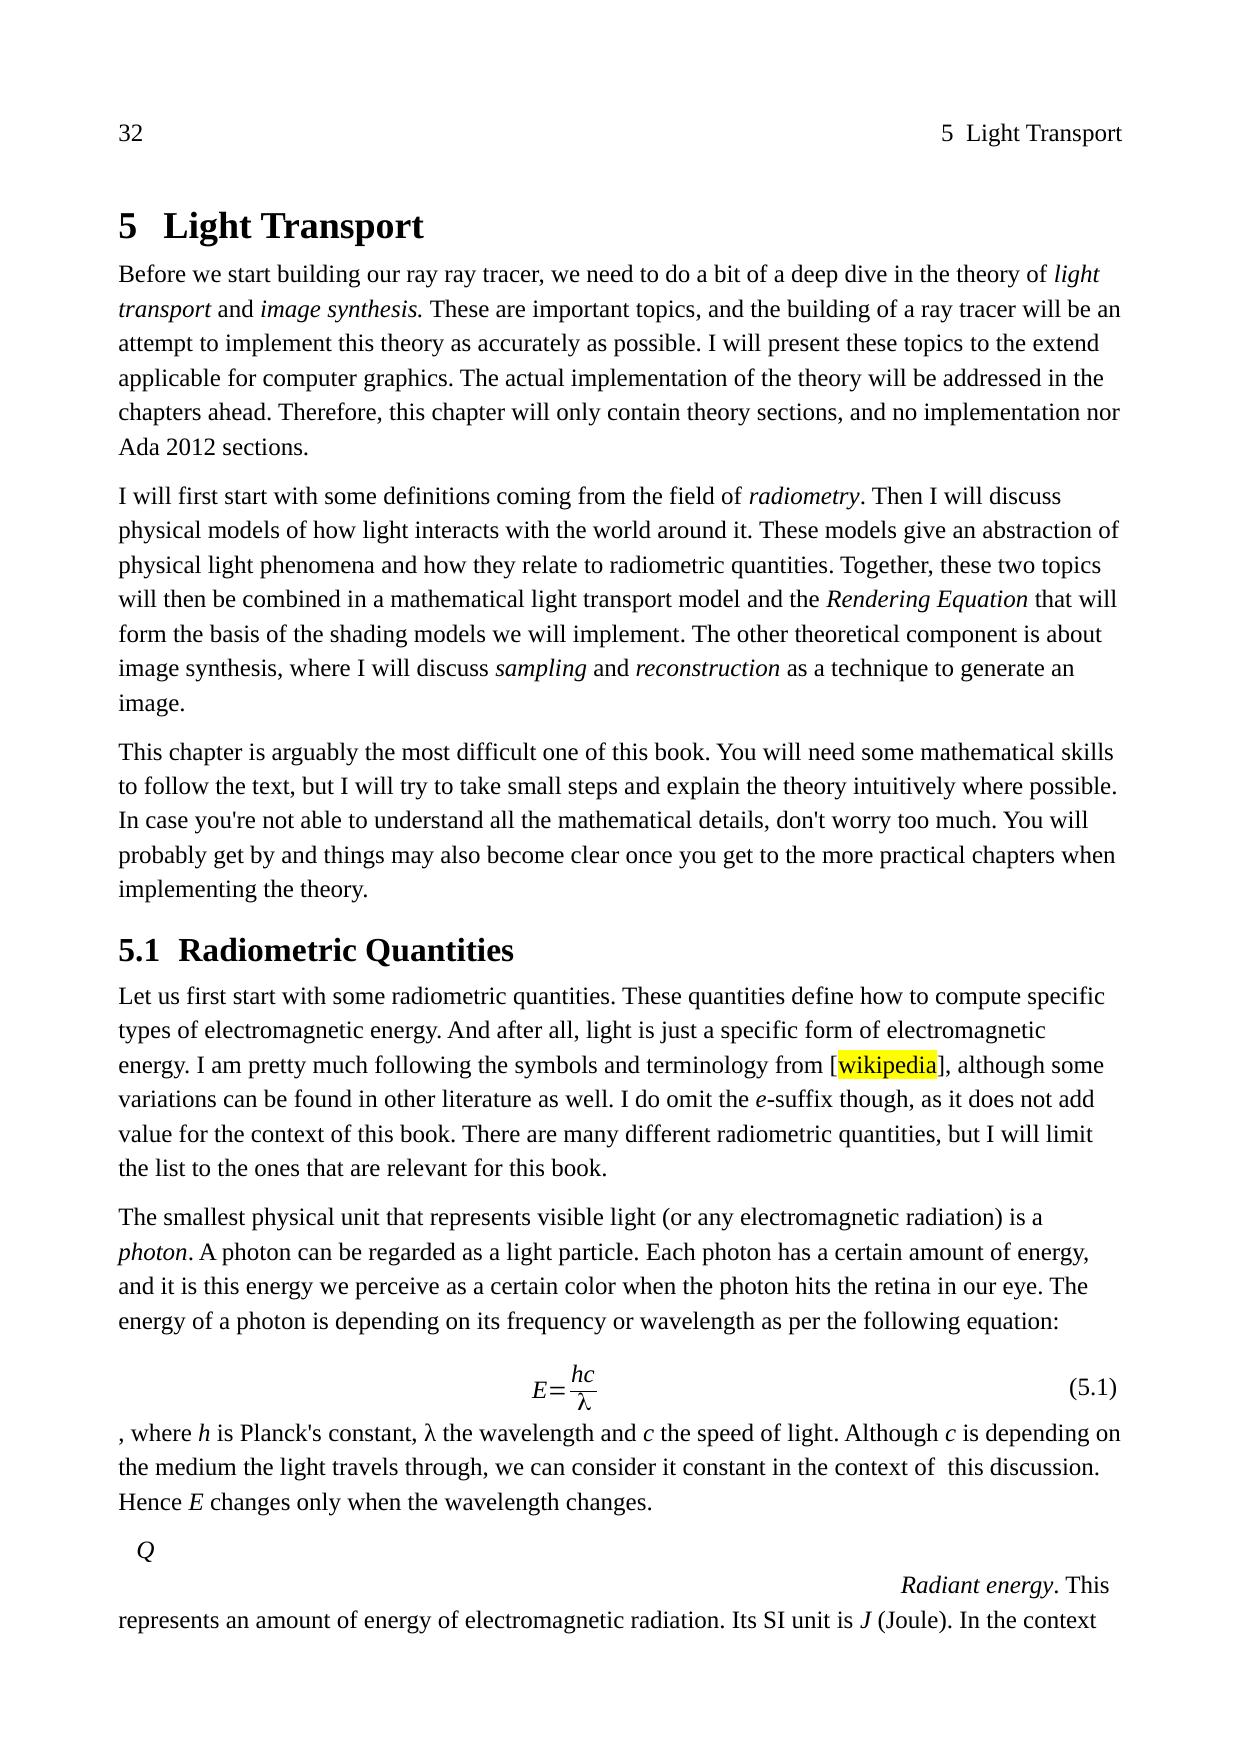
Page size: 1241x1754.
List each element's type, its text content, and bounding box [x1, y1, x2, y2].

text This chapter is arguably the most difficult one of this book. You will need some mathematical skills to follow the text, but I will try to take small steps and explain the theory intuitively where possible. In case you're not able to understand all the mathematical details, don't worry too much. You will probably get by and things may also become clear once you get to the more practical chapters when implementing the theory. [118, 737, 1122, 903]
text The smallest physical unit that represents visible light (or any electromagnetic radiation) is a photon. A photon can be regarded as a light particle. Each photon has a certain amount of energy, and it is this energy we perceive as a certain color when the photon hits the retina in our eye. The energy of a photon is depending on its frequency or wavelength as per the following equation: [118, 1202, 1122, 1335]
text Radiant energy. This represents an amount of energy of electromagnetic radiation. Its SI unit is J (Joule). In the context [118, 1536, 1122, 1634]
table_header [118, 1355, 1011, 1418]
table_header (5.1) [1011, 1355, 1122, 1418]
subtitle Light Transport [118, 203, 1122, 247]
text , where h is Planck's constant, λ the wavelength and c the speed of light. Although c is depending on the medium the light travels through, we can consider it constant in the context of this discussion. Hence E changes only when the wavelength changes. [118, 1418, 1122, 1516]
subtitle Radiometric Quantities [118, 930, 1122, 968]
text Before we start building our ray ray tracer, we need to do a bit of a deep dive in the theory of light transport and image synthesis. These are important topics, and the building of a ray tracer will be an attempt to implement this theory as accurately as possible. I will present these topics to the extend applicable for computer graphics. The actual implementation of the theory will be addressed in the chapters ahead. Therefore, this chapter will only contain theory sections, and no implementation nor Ada 2012 sections. [118, 259, 1122, 460]
text I will first start with some definitions coming from the field of radiometry. Then I will discuss physical models of how light interacts with the world around it. These models give an abstraction of physical light phenomena and how they relate to radiometric quantities. Together, these two topics will then be combined in a mathematical light transport model and the Rendering Equation that will form the basis of the shading models we will implement. The other theoretical component is about image synthesis, where I will discuss sampling and reconstruction as a technique to generate an image. [118, 481, 1122, 716]
text Let us first start with some radiometric quantities. These quantities define how to compute specific types of electromagnetic energy. And after all, light is just a specific form of electromagnetic energy. I am pretty much following the symbols and terminology from [wikipedia], although some variations can be found in other literature as well. I do omit the e-suffix though, as it does not add value for the context of this book. There are many different radiometric quantities, but I will limit the list to the ones that are relevant for this book. [118, 981, 1122, 1182]
